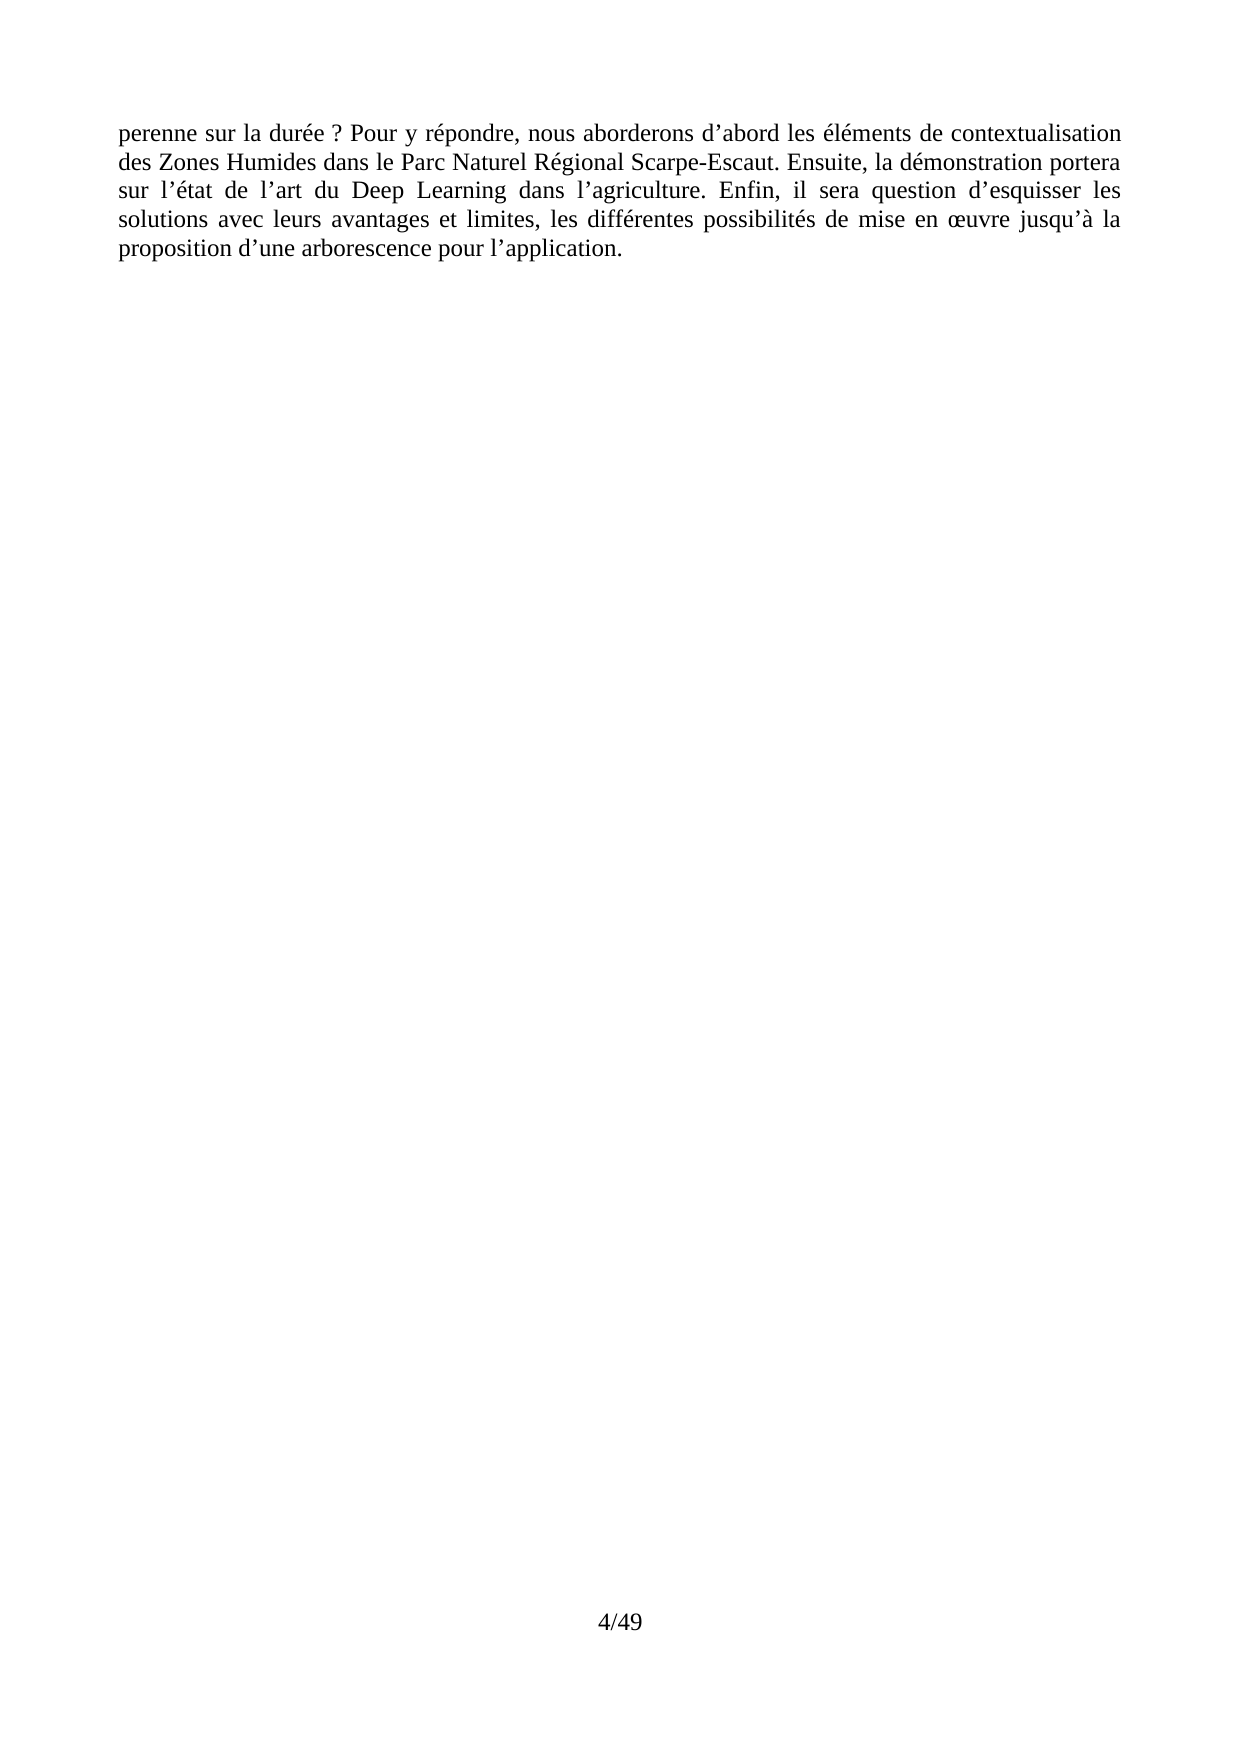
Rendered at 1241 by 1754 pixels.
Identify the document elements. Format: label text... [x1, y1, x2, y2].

text perenne sur la durée ? Pour y répondre, nous aborderons d’abord les éléments de contextualisation des Zones Humides dans le Parc Naturel Régional Scarpe-Escaut. Ensuite, la démonstration portera sur l’état de l’art du Deep Learning dans l’agriculture. Enfin, il sera question d’esquisser les solutions avec leurs avantages et limites, les différentes possibilités de mise en œuvre jusqu’à la proposition d’une arborescence pour l’application. [118, 118, 1122, 262]
